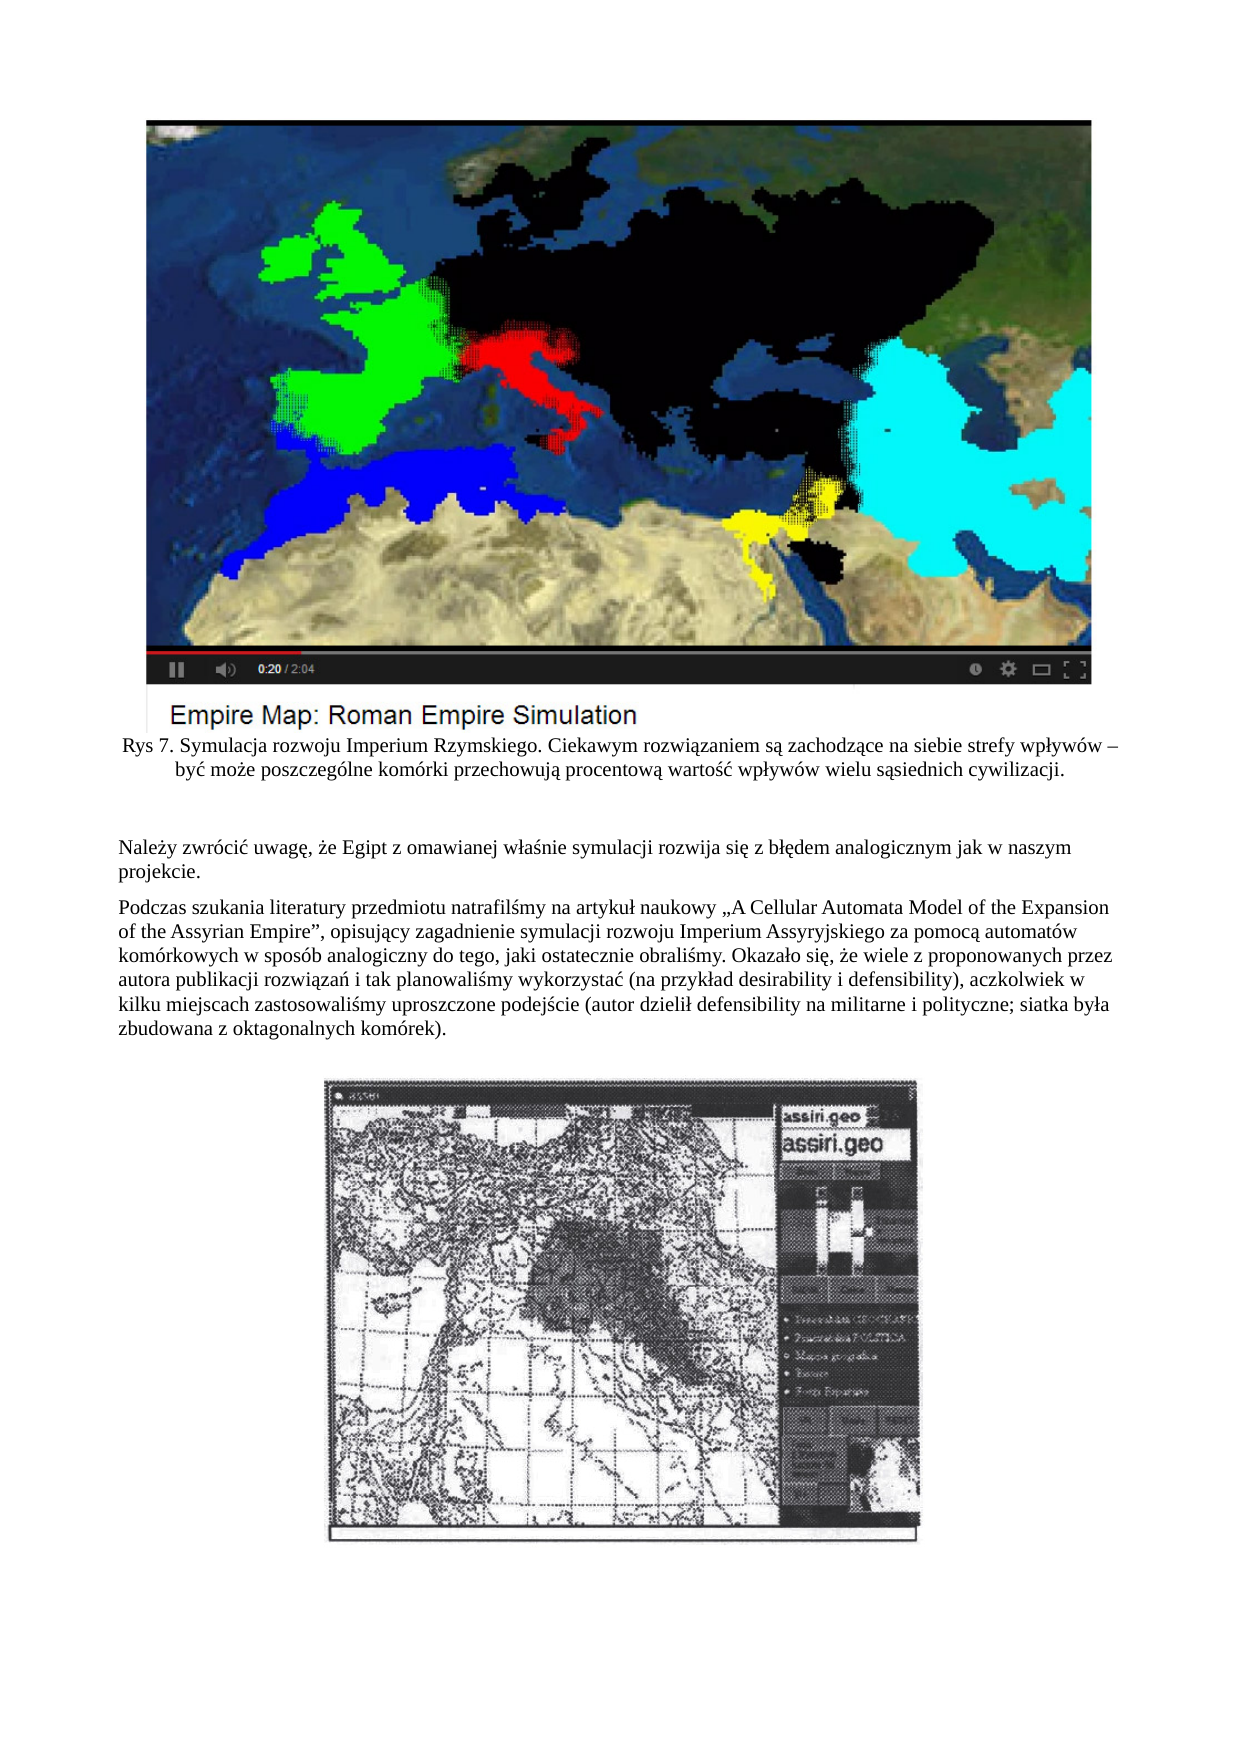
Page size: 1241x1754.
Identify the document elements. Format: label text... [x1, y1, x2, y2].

picture [315, 1075, 925, 1548]
text Podczas szukania literatury przedmiotu natrafilśmy na artykuł naukowy „A Cellular Automata Model of the Expansion of the Assyrian Empire”, opisujący zagadnienie symulacji rozwoju Imperium Assyryjskiego za pomocą automatów komórkowych w sposób analogiczny do tego, jaki ostatecznie obraliśmy. Okazało się, że wiele z proponowanych przez autora publikacji rozwiązań i tak planowaliśmy wykorzystać (na przykład desirability i defensibility), aczkolwiek w kilku miejscach zastosowaliśmy uproszczone podejście (autor dzielił defensibility na militarne i polityczne; siatka była zbudowana z oktagonalnych komórek). [118, 895, 1122, 1039]
text Należy zwrócić uwagę, że Egipt z omawianej właśnie symulacji rozwija się z błędem analogicznym jak w naszym projekcie. [118, 834, 1122, 883]
picture [143, 118, 1097, 733]
text Rys 7. Symulacja rozwoju Imperium Rzymskiego. Ciekawym rozwiązaniem są zachodzące na siebie strefy wpływów – być może poszczególne komórki przechowują procentową wartość wpływów wielu sąsiednich cywilizacji. [118, 118, 1122, 781]
